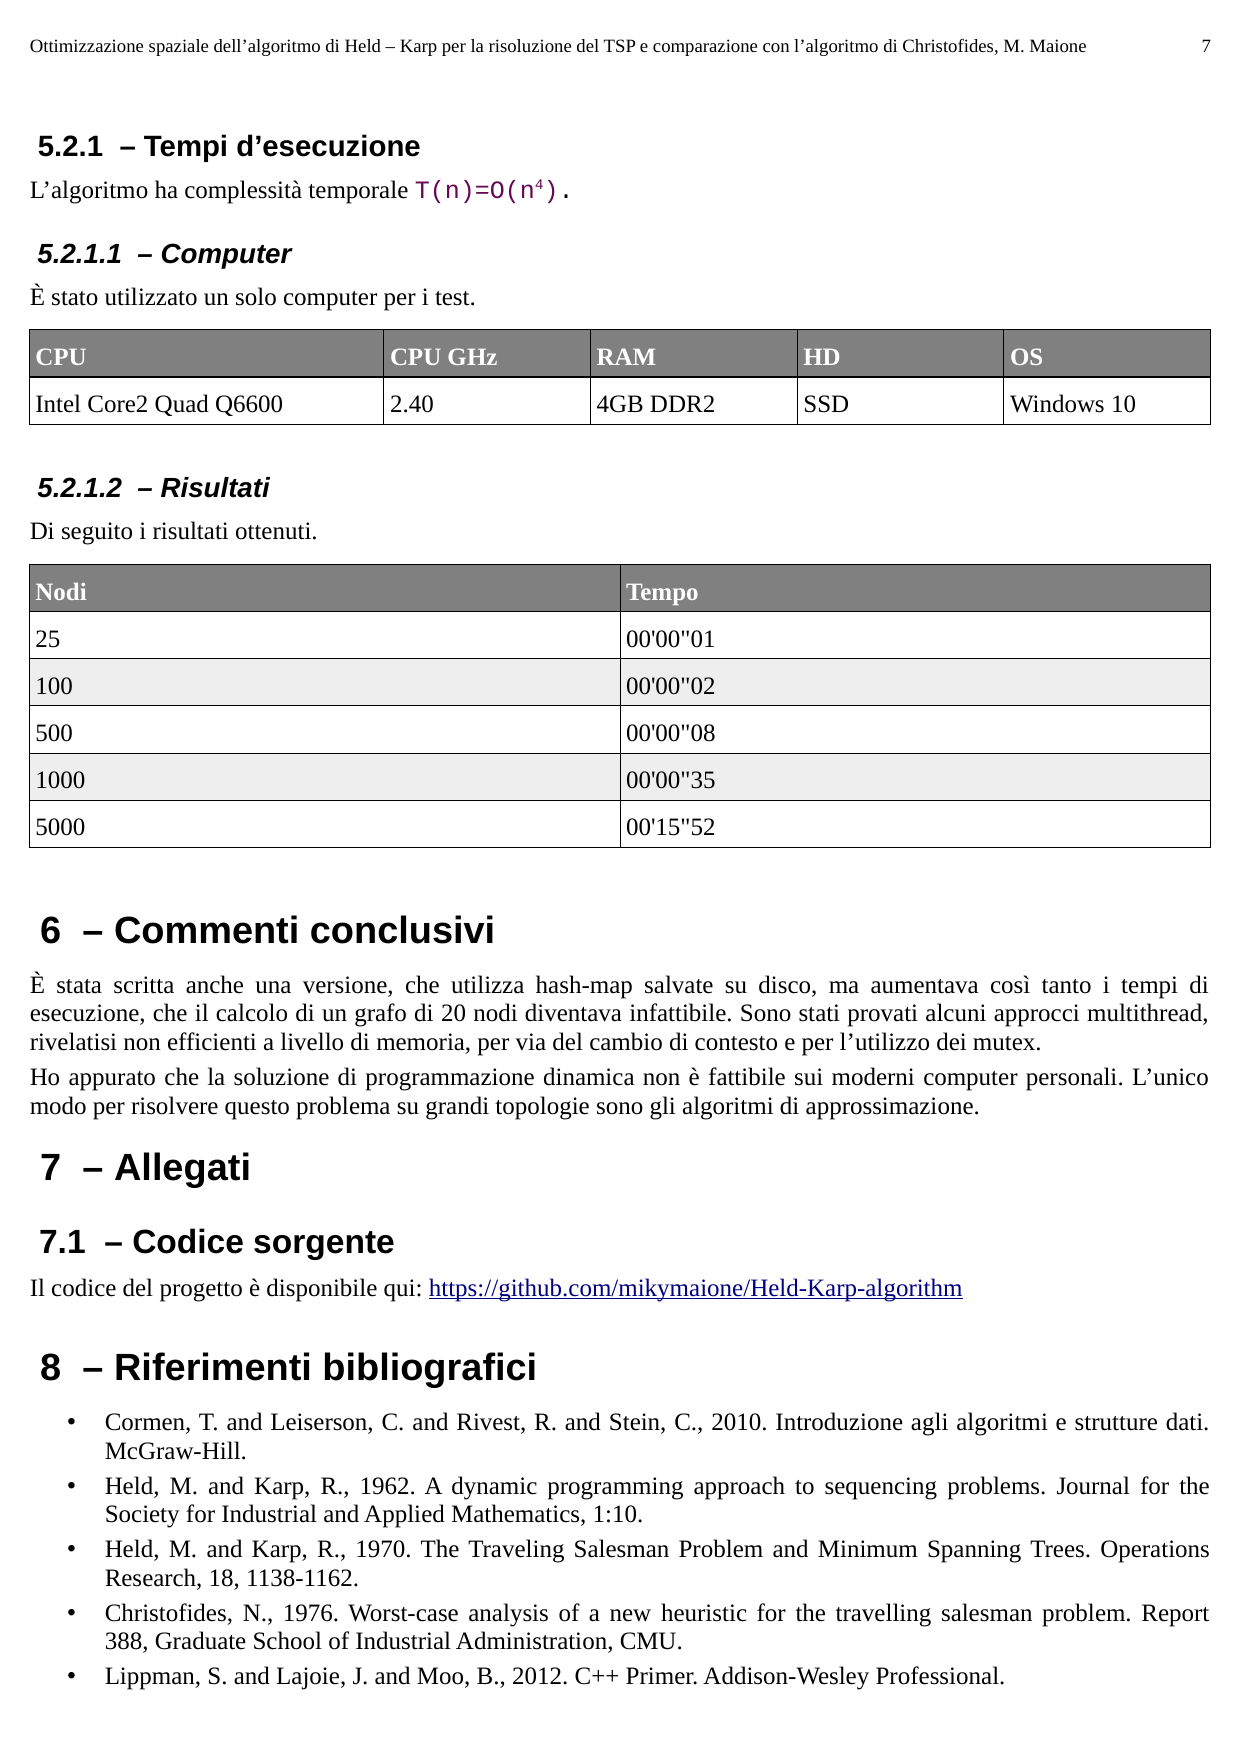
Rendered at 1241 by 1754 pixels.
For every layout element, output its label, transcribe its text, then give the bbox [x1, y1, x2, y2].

table_header CPU GHz [384, 330, 590, 376]
subtitle Risultati [29, 472, 1211, 504]
table_cell 500 [30, 706, 620, 753]
table_header OS [1004, 330, 1210, 376]
list Lippman, S. and Lajoie, J. and Moo, B., 2012. C++ Primer. Addison-Wesley Professional. [67, 1661, 1211, 1690]
list Christofides, N., 1976. Worst-case analysis of a new heuristic for the travelling salesman problem. Report 388, Graduate School of Industrial Administration, CMU. [67, 1598, 1211, 1655]
text È stato utilizzato un solo computer per i test. [29, 282, 1211, 310]
text Il codice del progetto è disponibile qui: https://github.com/mikymaione/Held-Karp-algorithm [29, 1273, 1211, 1301]
table_cell 00'00"08 [621, 706, 1210, 753]
table_cell Windows 10 [1004, 378, 1210, 424]
list Held, M. and Karp, R., 1962. A dynamic programming approach to sequencing problems. Journal for the Society for Industrial and Applied Mathematics, 1:10. [67, 1471, 1211, 1528]
table_cell 2.40 [384, 378, 590, 424]
text Ho appurato che la soluzione di programmazione dinamica non è fattibile sui moderni computer personali. L’unico modo per risolvere questo problema su grandi topologie sono gli algoritmi di approssimazione. [29, 1062, 1211, 1119]
table_cell SSD [798, 378, 1003, 424]
subtitle Codice sorgente [29, 1221, 1211, 1260]
subtitle Computer [29, 237, 1211, 269]
text È stata scritta anche una versione, che utilizza hash-map salvate su disco, ma aumentava così tanto i tempi di esecuzione, che il calcolo di un grafo di 20 nodi diventava infattibile. Sono stati provati alcuni approcci multithread, rivelatisi non efficienti a livello di memoria, per via del cambio di contesto e per l’utilizzo dei mutex. [29, 970, 1211, 1056]
table_header Nodi [30, 565, 620, 611]
table_header HD [798, 330, 1003, 376]
subtitle Commenti conclusivi [29, 908, 1211, 951]
list Cormen, T. and Leiserson, C. and Rivest, R. and Stein, C., 2010. Introduzione agli algoritmi e strutture dati. McGraw-Hill. [67, 1407, 1211, 1465]
table_cell 100 [30, 659, 620, 705]
table_cell 5000 [30, 801, 620, 847]
table_cell Intel Core2 Quad Q6600 [30, 378, 383, 424]
table_header Tempo [621, 565, 1210, 611]
table_cell 00'00"35 [621, 754, 1210, 800]
list Held, M. and Karp, R., 1970. The Traveling Salesman Problem and Minimum Spanning Trees. Operations Research, 18, 1138-1162. [67, 1534, 1211, 1592]
table_header RAM [591, 330, 797, 376]
table_cell 00'00"01 [621, 612, 1210, 658]
table_cell 25 [30, 612, 620, 658]
table_cell 4GB DDR2 [591, 378, 797, 424]
table_cell 1000 [30, 754, 620, 800]
subtitle Allegati [29, 1144, 1211, 1188]
table_cell 00'15"52 [621, 801, 1210, 847]
table_header CPU [30, 330, 383, 376]
subtitle Tempi d’esecuzione [29, 128, 1211, 162]
table_cell 00'00"02 [621, 659, 1210, 705]
subtitle Riferimenti bibliografici [29, 1345, 1211, 1389]
text Di seguito i risultati ottenuti. [29, 516, 1211, 545]
text L’algoritmo ha complessità temporale T(n)=O(n4). [29, 175, 1211, 206]
